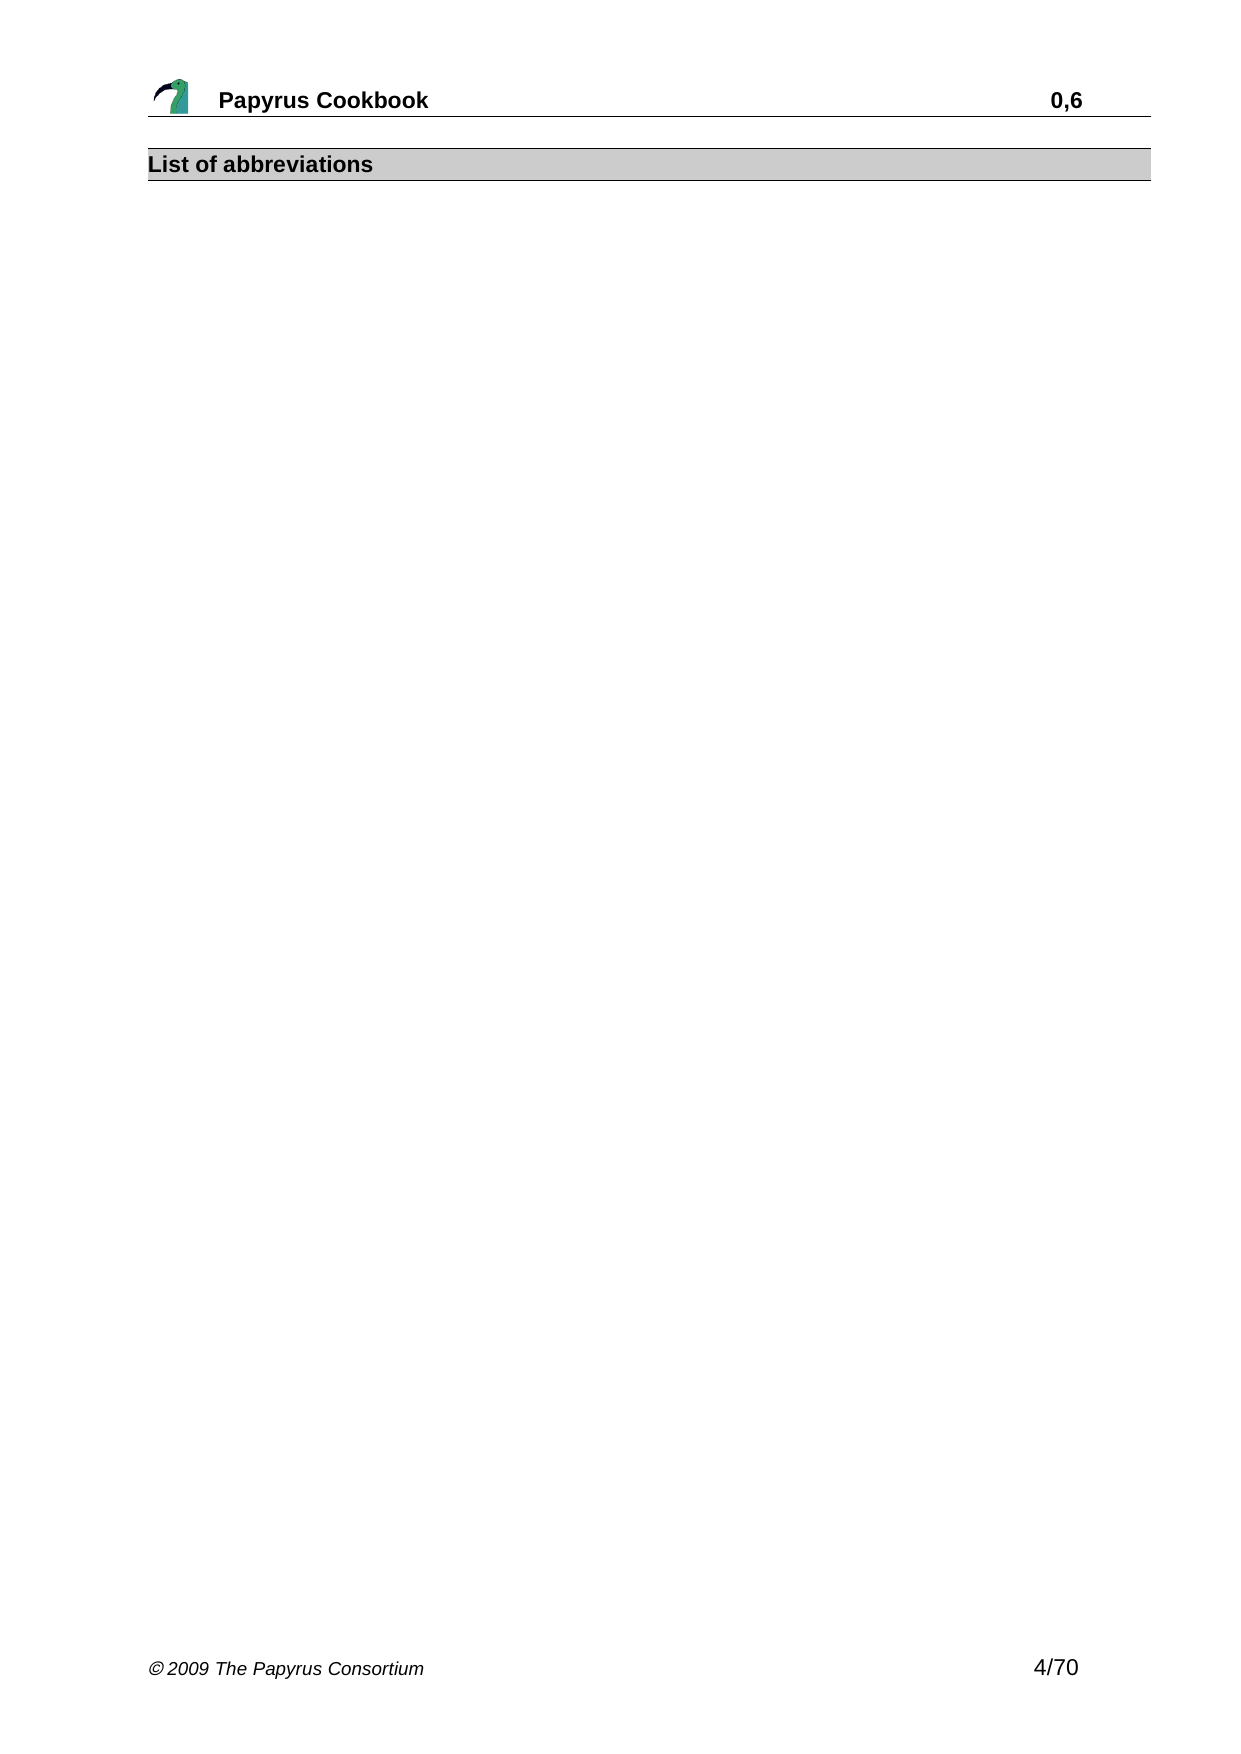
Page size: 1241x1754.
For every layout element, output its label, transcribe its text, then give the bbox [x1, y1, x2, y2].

picture [153, 79, 189, 114]
subtitle List of abbreviations [148, 149, 1151, 180]
